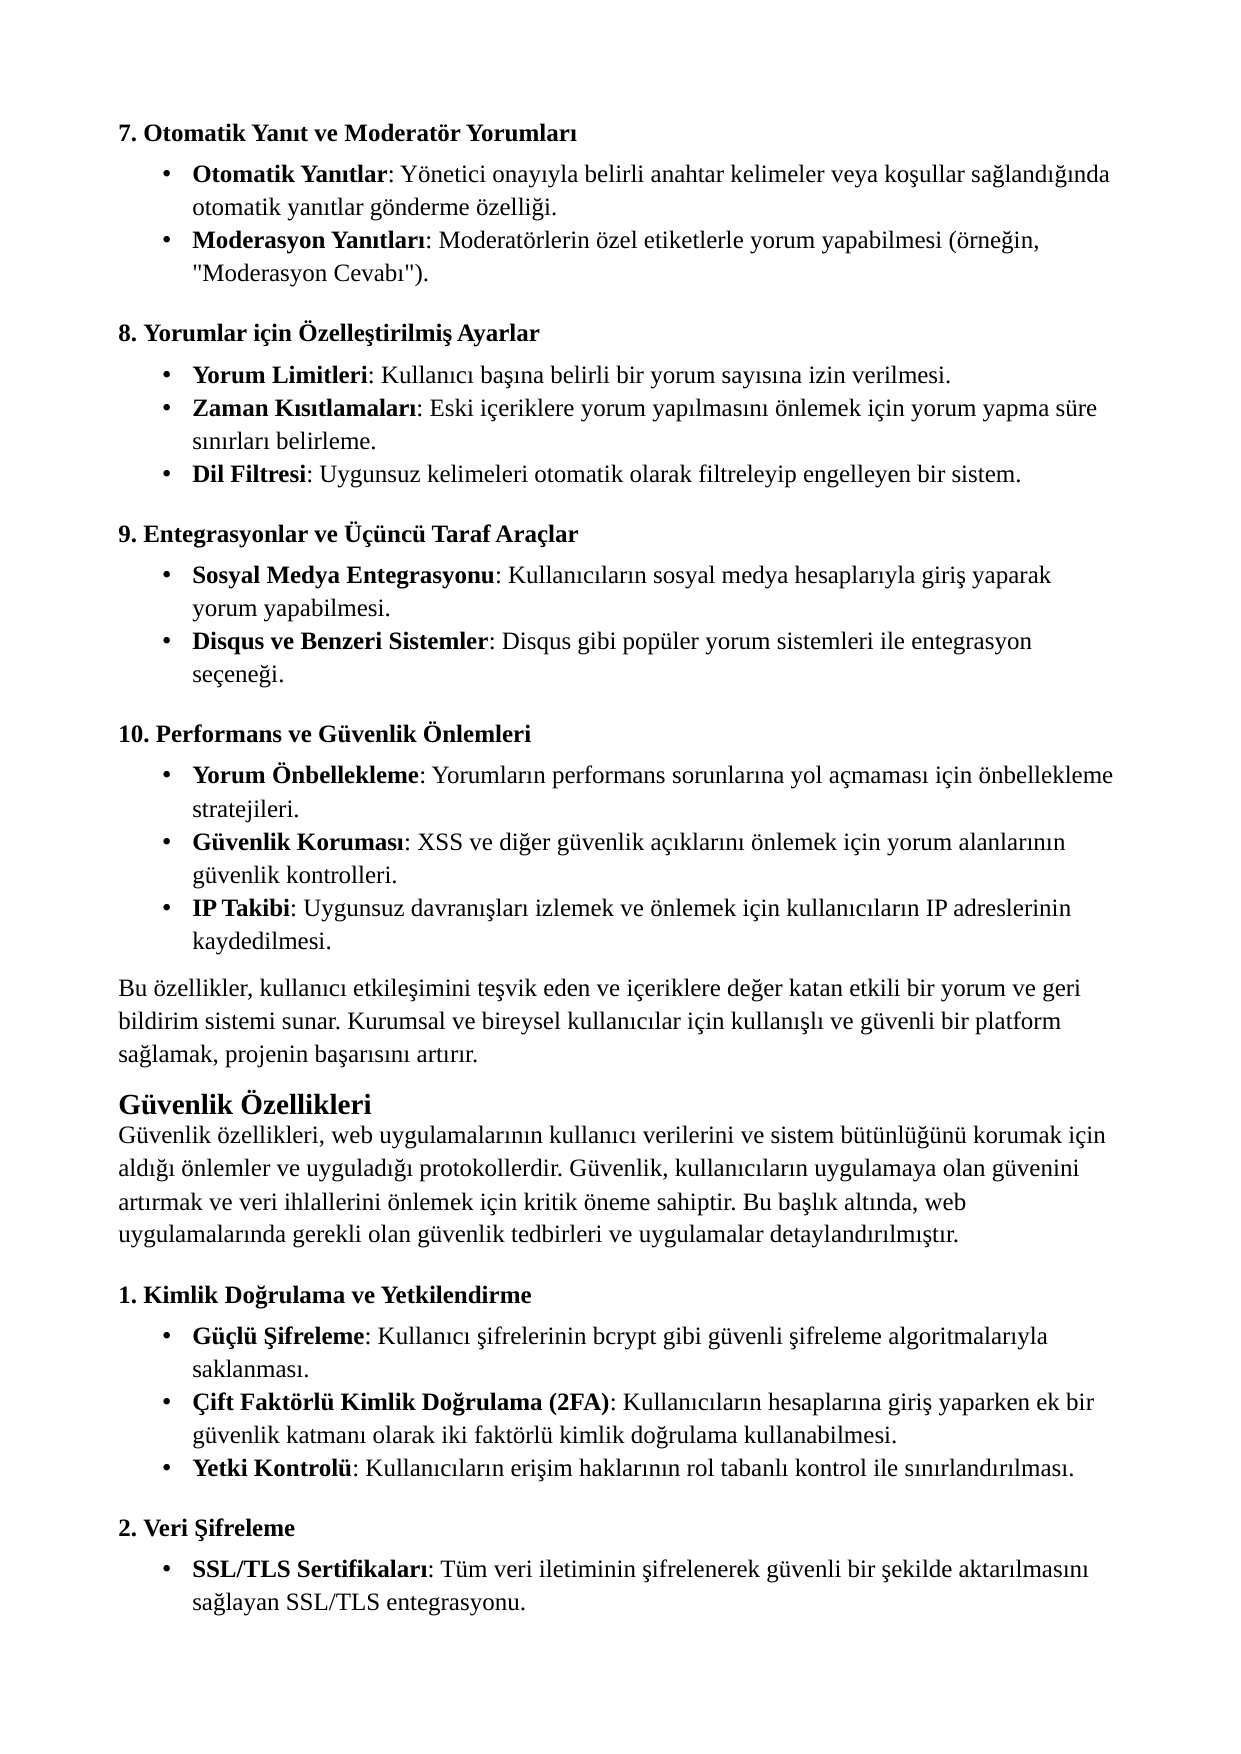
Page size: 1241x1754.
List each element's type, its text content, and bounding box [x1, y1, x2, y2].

list IP Takibi: Uygunsuz davranışları izlemek ve önlemek için kullanıcıların IP adreslerinin kaydedilmesi. [162, 893, 1122, 954]
subtitle 2. Veri Şifreleme [118, 1513, 1122, 1542]
list Yorum Önbellekleme: Yorumların performans sorunlarına yol açmaması için önbellekleme stratejileri. [162, 761, 1122, 822]
list Zaman Kısıtlamaları: Eski içeriklere yorum yapılmasını önlemek için yorum yapma süre sınırları belirleme. [162, 393, 1122, 454]
text Güvenlik özellikleri, web uygulamalarının kullanıcı verilerini ve sistem bütünlüğünü korumak için aldığı önlemler ve uyguladığı protokollerdir. Güvenlik, kullanıcıların uygulamaya olan güvenini artırmak ve veri ihlallerini önlemek için kritik öneme sahiptir. Bu başlık altında, web uygulamalarında gerekli olan güvenlik tedbirleri ve uygulamalar detaylandırılmıştır. [118, 1121, 1122, 1248]
list Yetki Kontrolü: Kullanıcıların erişim haklarının rol tabanlı kontrol ile sınırlandırılması. [162, 1453, 1122, 1482]
list Disqus ve Benzeri Sistemler: Disqus gibi popüler yorum sistemleri ile entegrasyon seçeneği. [162, 626, 1122, 688]
list Moderasyon Yanıtları: Moderatörlerin özel etiketlerle yorum yapabilmesi (örneğin, "Moderasyon Cevabı"). [162, 225, 1122, 287]
list Güvenlik Koruması: XSS ve diğer güvenlik açıklarını önlemek için yorum alanlarının güvenlik kontrolleri. [162, 827, 1122, 888]
subtitle 9. Entegrasyonlar ve Üçüncü Taraf Araçlar [118, 519, 1122, 548]
subtitle Güvenlik Özellikleri [118, 1087, 1122, 1121]
subtitle 1. Kimlik Doğrulama ve Yetkilendirme [118, 1280, 1122, 1308]
list Otomatik Yanıtlar: Yönetici onayıyla belirli anahtar kelimeler veya koşullar sağlandığında otomatik yanıtlar gönderme özelliği. [162, 159, 1122, 221]
list SSL/TLS Sertifikaları: Tüm veri iletiminin şifrelenerek güvenli bir şekilde aktarılmasını sağlayan SSL/TLS entegrasyonu. [162, 1554, 1122, 1616]
list Dil Filtresi: Uygunsuz kelimeleri otomatik olarak filtreleyip engelleyen bir sistem. [162, 459, 1122, 488]
text Bu özellikler, kullanıcı etkileşimini teşvik eden ve içeriklere değer katan etkili bir yorum ve geri bildirim sistemi sunar. Kurumsal ve bireysel kullanıcılar için kullanışlı ve güvenli bir platform sağlamak, projenin başarısını artırır. [118, 973, 1122, 1068]
list Güçlü Şifreleme: Kullanıcı şifrelerinin bcrypt gibi güvenli şifreleme algoritmalarıyla saklanması. [162, 1321, 1122, 1383]
subtitle 8. Yorumlar için Özelleştirilmiş Ayarlar [118, 318, 1122, 347]
list Sosyal Medya Entegrasyonu: Kullanıcıların sosyal medya hesaplarıyla giriş yaparak yorum yapabilmesi. [162, 560, 1122, 622]
subtitle 10. Performans ve Güvenlik Önlemleri [118, 719, 1122, 748]
subtitle 7. Otomatik Yanıt ve Moderatör Yorumları [118, 118, 1122, 147]
list Yorum Limitleri: Kullanıcı başına belirli bir yorum sayısına izin verilmesi. [162, 360, 1122, 388]
list Çift Faktörlü Kimlik Doğrulama (2FA): Kullanıcıların hesaplarına giriş yaparken ek bir güvenlik katmanı olarak iki faktörlü kimlik doğrulama kullanabilmesi. [162, 1387, 1122, 1449]
